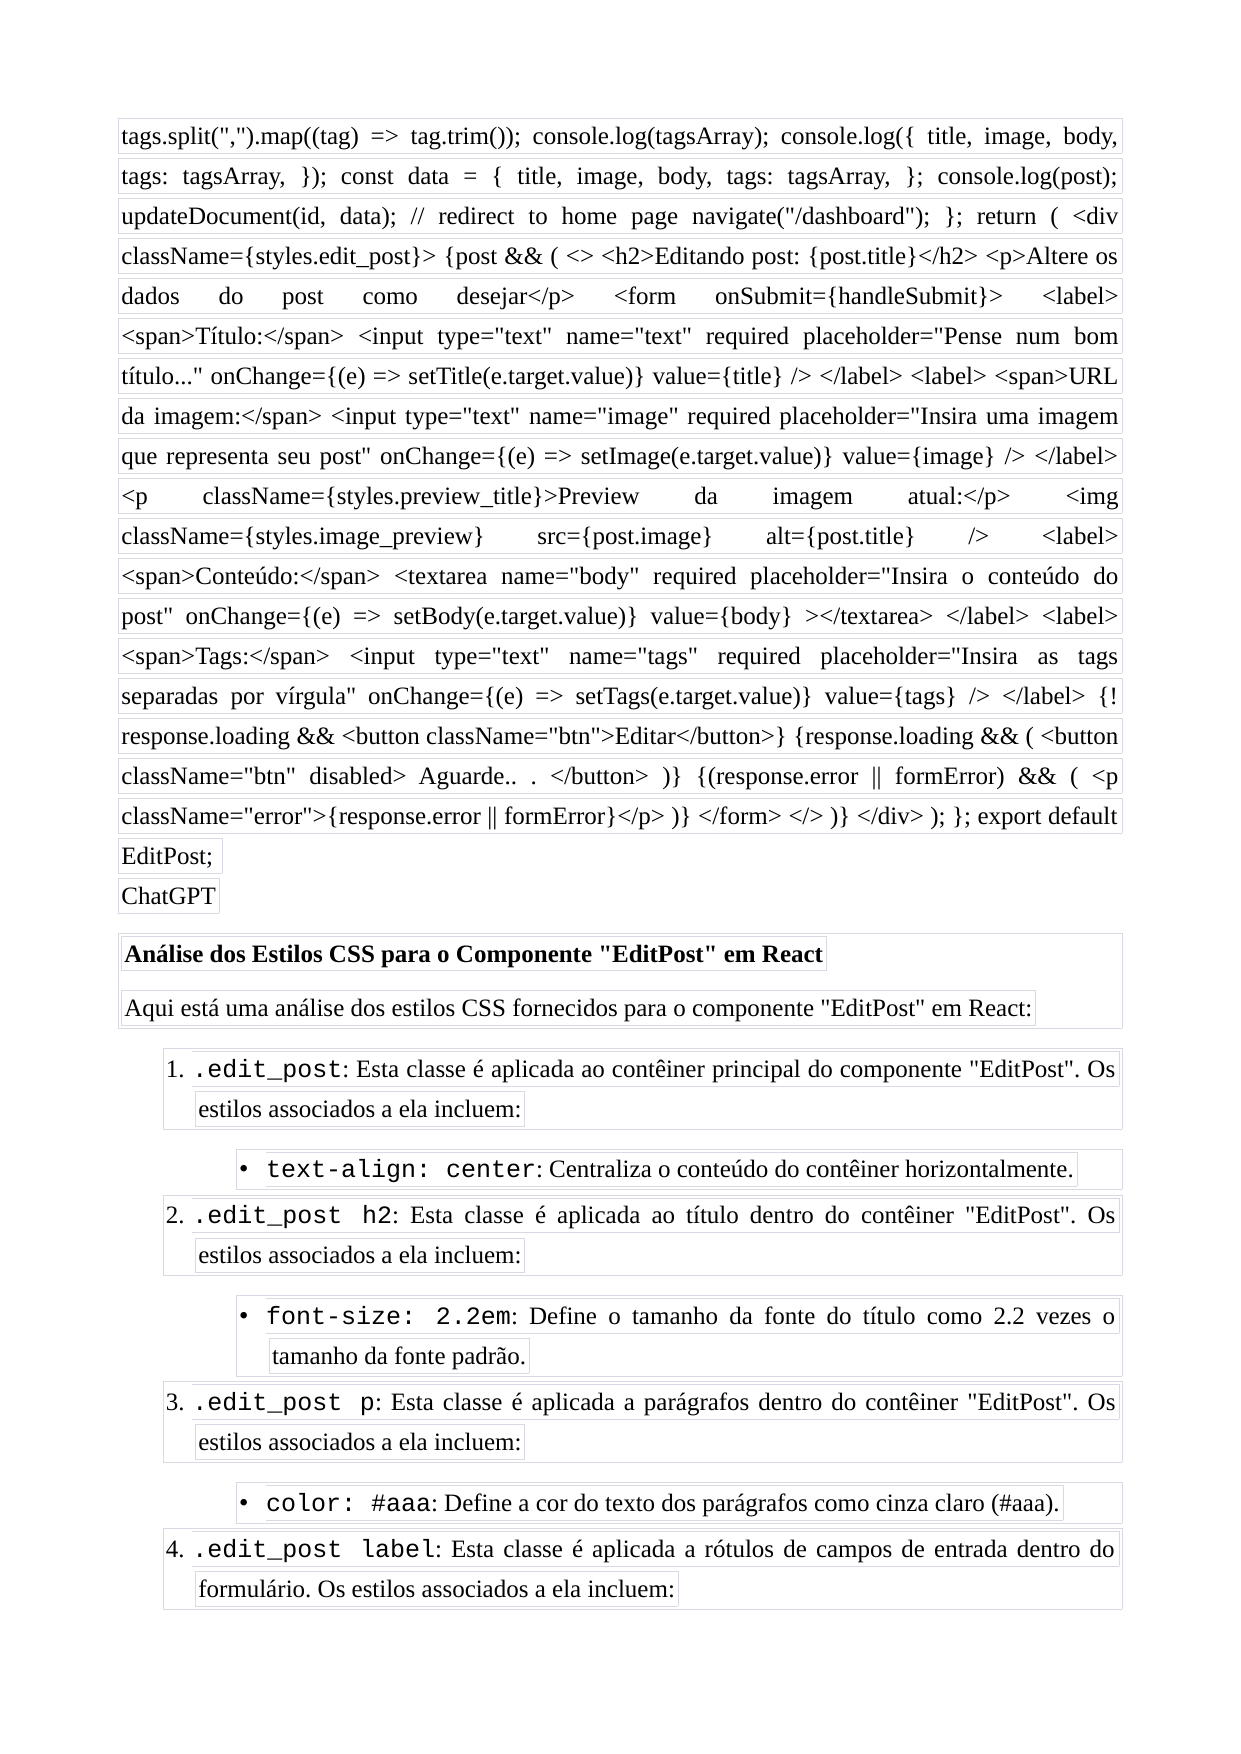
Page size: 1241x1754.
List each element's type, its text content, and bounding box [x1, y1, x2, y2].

text <p className={styles.preview_title}>Preview da imagem atual:</p> <img [119, 479, 1122, 513]
list font-size: 2.2em: Define o tamanho da fonte do título como 2.2 vezes o tamanho da fonte padrão. [237, 1296, 1122, 1376]
text className="btn" disabled> Aguarde.. . </button> )} {(response.error || formError) && ( <p [119, 759, 1122, 793]
text [220, 878, 1122, 913]
list color: #aaa: Define a cor do texto dos parágrafos como cinza claro (#aaa). [237, 1483, 1122, 1523]
text className="error">{response.error || formError}</p> )} </form> </> )} </div> ); }; export default [119, 799, 1122, 833]
text <span>Tags:</span> <input type="text" name="tags" required placeholder="Insira as tags [119, 639, 1122, 673]
text className={styles.edit_post}> {post && ( <> <h2>Editando post: {post.title}</h2> <p>Altere os [119, 239, 1122, 273]
text tags.split(",").map((tag) => tag.trim()); console.log(tagsArray); console.log({ title, image, body, [119, 119, 1122, 153]
text título..." onChange={(e) => setTitle(e.target.value)} value={title} /> </label> <label> <span>URL [119, 359, 1122, 393]
text Aqui está uma análise dos estilos CSS fornecidos para o componente "EditPost" em React: [119, 987, 1122, 1028]
text tags: tagsArray, }); const data = { title, image, body, tags: tagsArray, }; console.log(post); [119, 159, 1122, 193]
text post" onChange={(e) => setBody(e.target.value)} value={body} ></textarea> </label> <label> [119, 599, 1122, 633]
text que representa seu post" onChange={(e) => setImage(e.target.value)} value={image} /> </label> [119, 439, 1122, 473]
list .edit_post: Esta classe é aplicada ao contêiner principal do componente "EditPost". Os estilos associados a ela incluem: [164, 1049, 1122, 1129]
list text-align: center: Centraliza o conteúdo do contêiner horizontalmente. [237, 1150, 1122, 1189]
text className={styles.image_preview} src={post.image} alt={post.title} /> <label> [119, 519, 1122, 553]
list .edit_post h2: Esta classe é aplicada ao título dentro do contêiner "EditPost". Os estilos associados a ela incluem: [164, 1196, 1122, 1275]
list .edit_post label: Esta classe é aplicada a rótulos de campos de entrada dentro do formulário. Os estilos associados a ela incluem: [164, 1529, 1122, 1609]
list .edit_post p: Esta classe é aplicada a parágrafos dentro do contêiner "EditPost". Os estilos associados a ela incluem: [164, 1382, 1122, 1462]
text Análise dos Estilos CSS para o Componente "EditPost" em React [119, 934, 1122, 971]
text da imagem:</span> <input type="text" name="image" required placeholder="Insira uma imagem [119, 399, 1122, 433]
text updateDocument(id, data); // redirect to home page navigate("/dashboard"); }; return ( <div [119, 199, 1122, 233]
text <span>Título:</span> <input type="text" name="text" required placeholder="Pense num bom [119, 319, 1122, 353]
text dados do post como desejar</p> <form onSubmit={handleSubmit}> <label> [119, 279, 1122, 313]
text separadas por vírgula" onChange={(e) => setTags(e.target.value)} value={tags} /> </label> {! [119, 679, 1122, 713]
text <span>Conteúdo:</span> <textarea name="body" required placeholder="Insira o conteúdo do [119, 559, 1122, 593]
text ChatGPT [119, 879, 219, 913]
text EditPost; [118, 834, 1122, 873]
text response.loading && <button className="btn">Editar</button>} {response.loading && ( <button [119, 719, 1122, 753]
